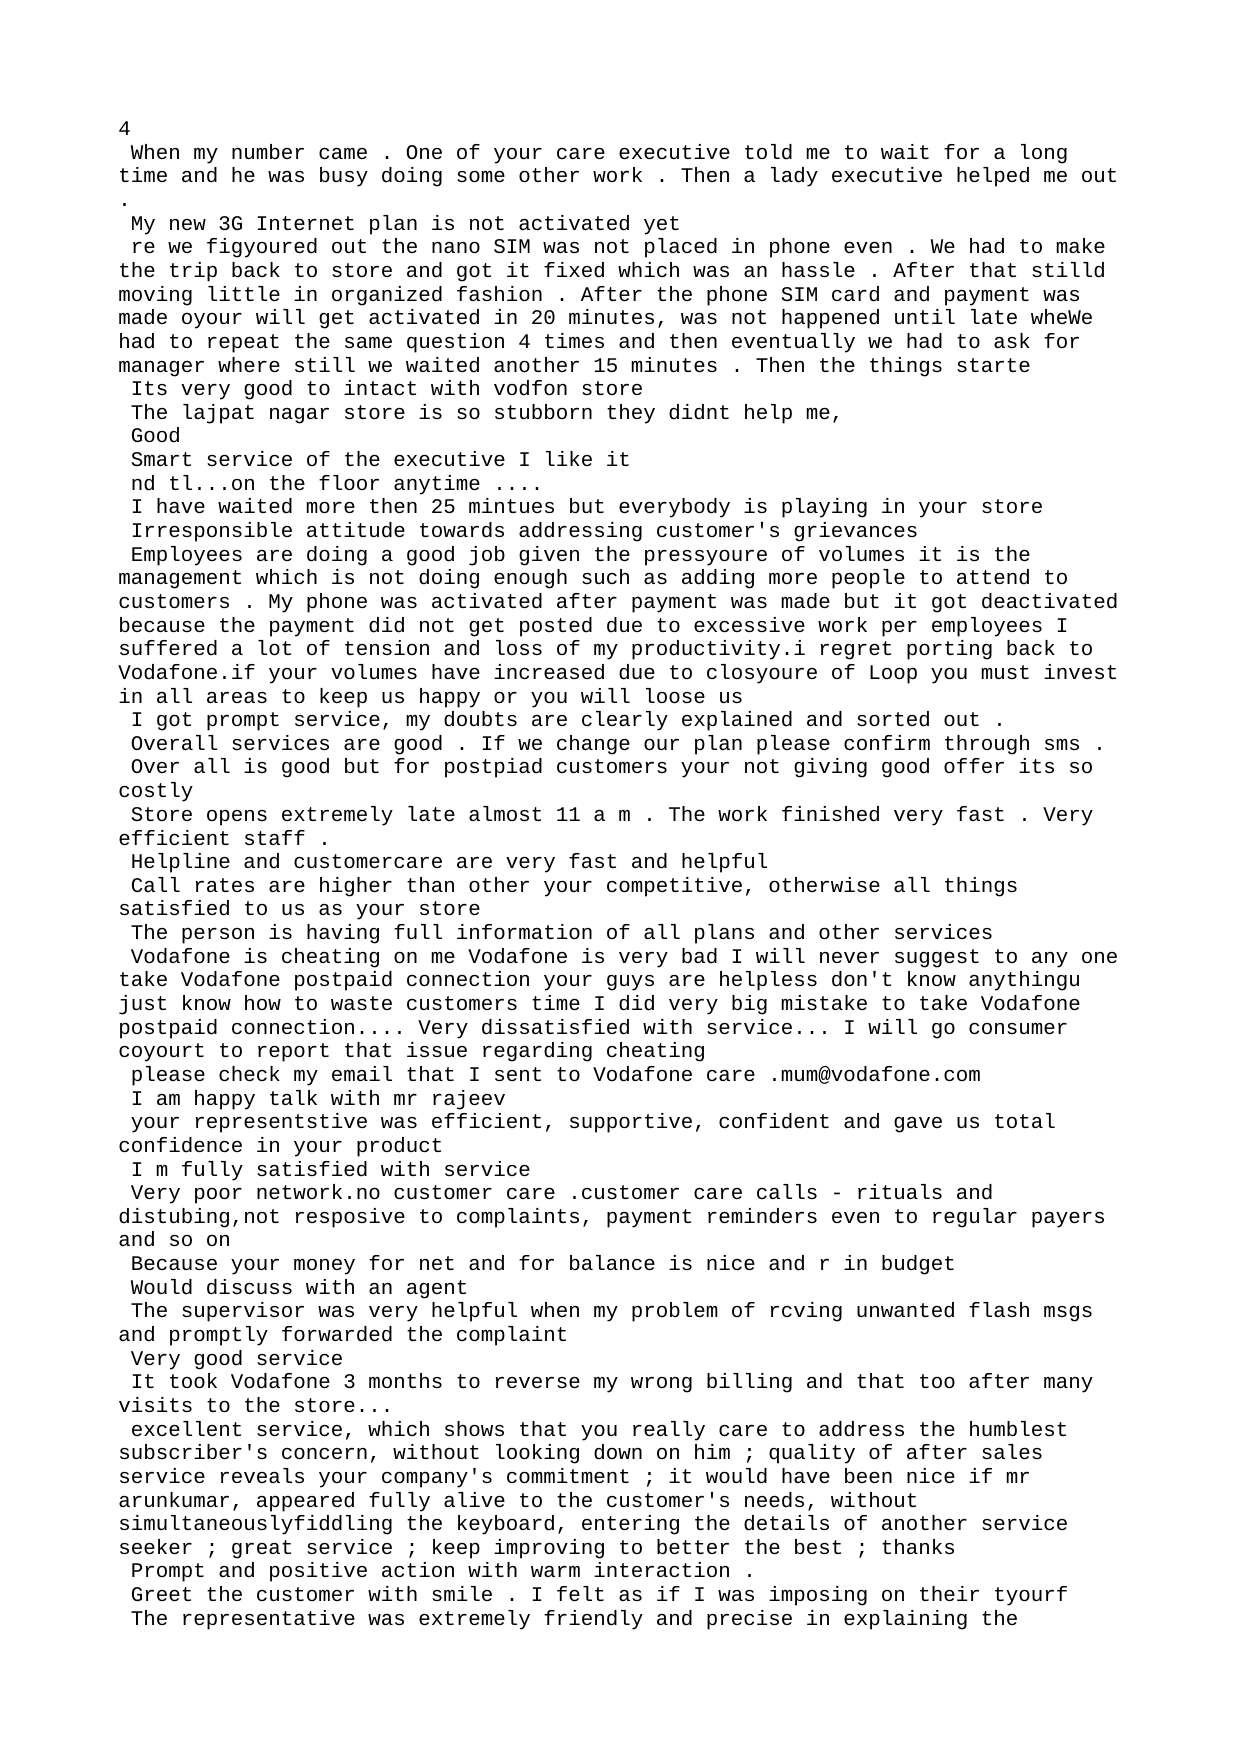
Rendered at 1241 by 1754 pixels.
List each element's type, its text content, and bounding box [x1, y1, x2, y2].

text Helpline and customercare are very fast and helpful [118, 851, 1122, 875]
text excellent service, which shows that you really care to address the humblest subscriber's concern, without looking down on him ; quality of after sales service reveals your company's commitment ; it would have been nice if mr arunkumar, appeared fully alive to the customer's needs, without simultaneouslyfiddling the keyboard, entering the details of another service seeker ; great service ; keep improving to better the best ; thanks [118, 1419, 1122, 1561]
text Very poor network.no customer care .customer care calls - rituals and distubing,not resposive to complaints, payment reminders even to regular payers and so on [118, 1182, 1122, 1253]
text When my number came . One of your care executive told me to wait for a long time and he was busy doing some other work . Then a lady executive helped me out . [118, 142, 1122, 213]
text please check my email that I sent to Vodafone care .mum@vodafone.com [118, 1064, 1122, 1088]
text I got prompt service, my doubts are clearly explained and sorted out . [118, 709, 1122, 733]
text re we figyoured out the nano SIM was not placed in phone even . We had to make the trip back to store and got it fixed which was an hassle . After that stilld moving little in organized fashion . After the phone SIM card and payment was made oyour will get activated in 20 minutes, was not happened until late wheWe had to repeat the same question 4 times and then eventually we had to ask for manager where still we waited another 15 minutes . Then the things starte [118, 236, 1122, 378]
text My new 3G Internet plan is not activated yet [118, 213, 1122, 236]
text I m fully satisfied with service [118, 1158, 1122, 1182]
text nd tl...on the floor anytime .... [118, 473, 1122, 496]
text I am happy talk with mr rajeev [118, 1088, 1122, 1111]
text It took Vodafone 3 months to reverse my wrong billing and that too after many visits to the store... [118, 1371, 1122, 1419]
text I have waited more then 25 mintues but everybody is playing in your store [118, 496, 1122, 520]
text 4 [118, 118, 1122, 142]
text Greet the customer with smile . I felt as if I was imposing on their tyourf [118, 1584, 1122, 1608]
text The representative was extremely friendly and precise in explaining the [118, 1608, 1122, 1631]
text Very good service [118, 1348, 1122, 1371]
text Because your money for net and for balance is nice and r in budget [118, 1253, 1122, 1277]
text Prompt and positive action with warm interaction . [118, 1561, 1122, 1584]
text Good [118, 426, 1122, 449]
text Overall services are good . If we change our plan please confirm through sms . [118, 733, 1122, 757]
text The lajpat nagar store is so stubborn they didnt help me, [118, 402, 1122, 426]
text your representstive was efficient, supportive, confident and gave us total confidence in your product [118, 1111, 1122, 1158]
text Store opens extremely late almost 11 a m . The work finished very fast . Very efficient staff . [118, 804, 1122, 851]
text Over all is good but for postpiad customers your not giving good offer its so costly [118, 757, 1122, 804]
text Would discuss with an agent [118, 1277, 1122, 1300]
text Employees are doing a good job given the pressyoure of volumes it is the management which is not doing enough such as adding more people to attend to customers . My phone was activated after payment was made but it got deactivated because the payment did not get posted due to excessive work per employees I suffered a lot of tension and loss of my productivity.i regret porting back to Vodafone.if your volumes have increased due to closyoure of Loop you must invest in all areas to keep us happy or you will loose us [118, 544, 1122, 709]
text Its very good to intact with vodfon store [118, 378, 1122, 402]
text Irresponsible attitude towards addressing customer's grievances [118, 520, 1122, 544]
text Vodafone is cheating on me Vodafone is very bad I will never suggest to any one take Vodafone postpaid connection your guys are helpless don't know anythingu just know how to waste customers time I did very big mistake to take Vodafone postpaid connection.... Very dissatisfied with service... I will go consumer coyourt to report that issue regarding cheating [118, 946, 1122, 1064]
text Smart service of the executive I like it [118, 449, 1122, 473]
text The person is having full information of all plans and other services [118, 922, 1122, 946]
text Call rates are higher than other your competitive, otherwise all things satisfied to us as your store [118, 875, 1122, 922]
text The supervisor was very helpful when my problem of rcving unwanted flash msgs and promptly forwarded the complaint [118, 1300, 1122, 1348]
